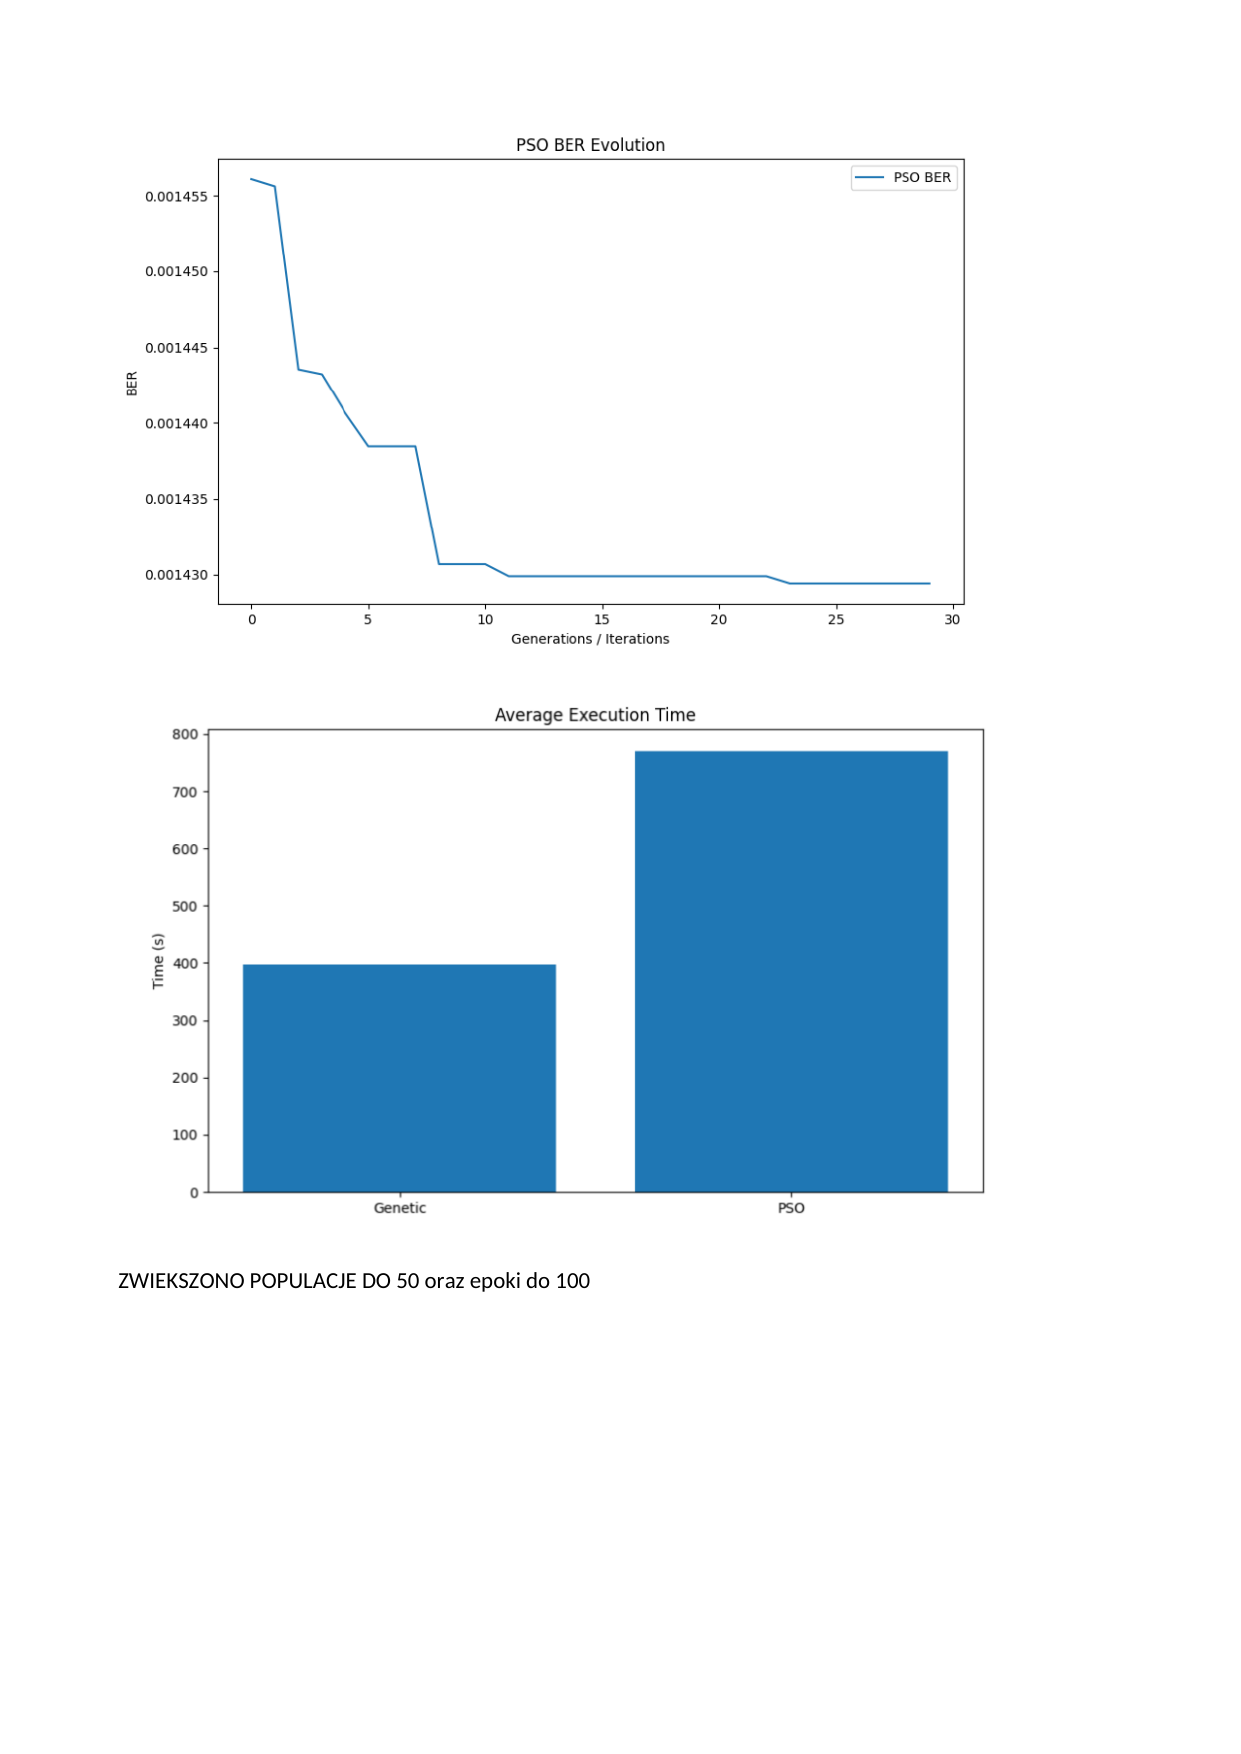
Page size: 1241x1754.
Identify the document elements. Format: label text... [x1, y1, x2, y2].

text ZWIEKSZONO POPULACJE DO 50 oraz epoki do 100 [118, 1266, 1122, 1294]
